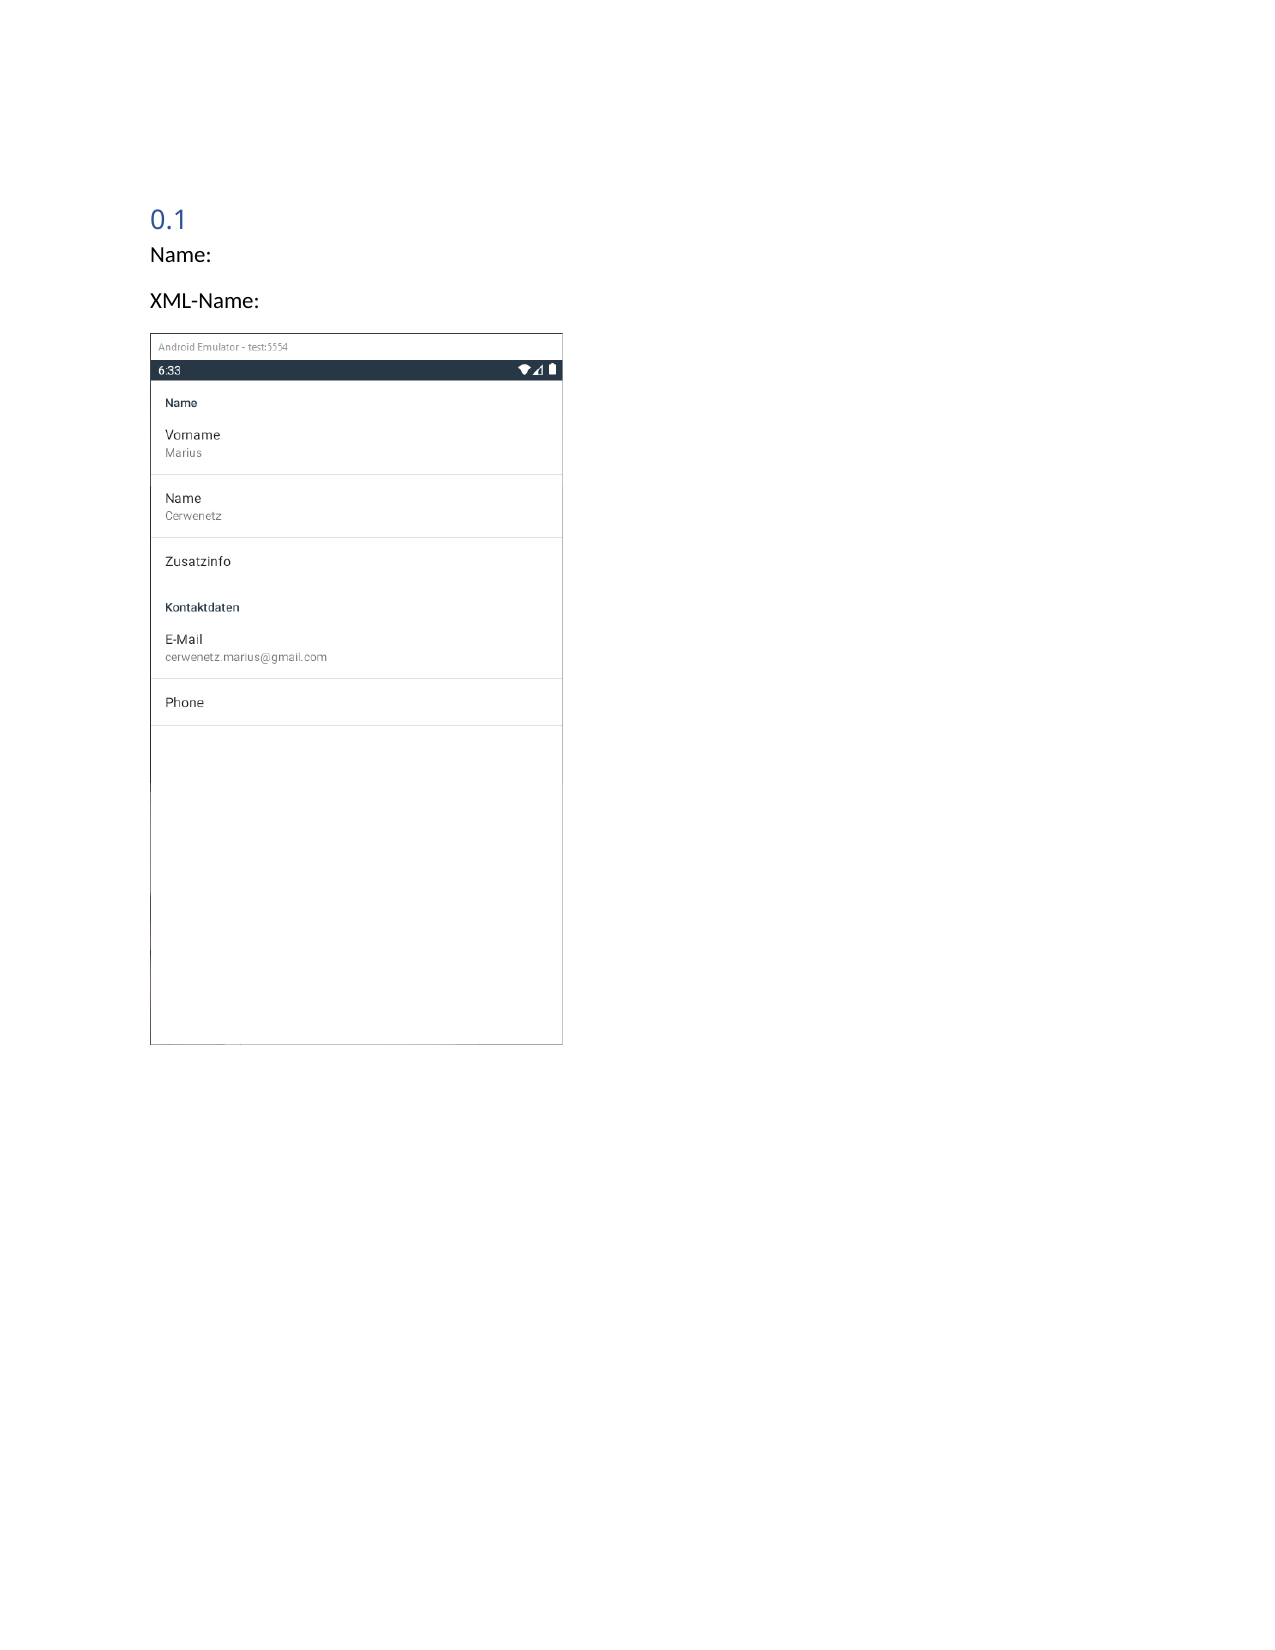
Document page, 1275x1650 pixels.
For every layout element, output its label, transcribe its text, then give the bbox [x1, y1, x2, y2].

text XML-Name: [150, 287, 1125, 315]
text Name: [150, 240, 1125, 268]
subtitle 0.1 [150, 201, 1125, 238]
